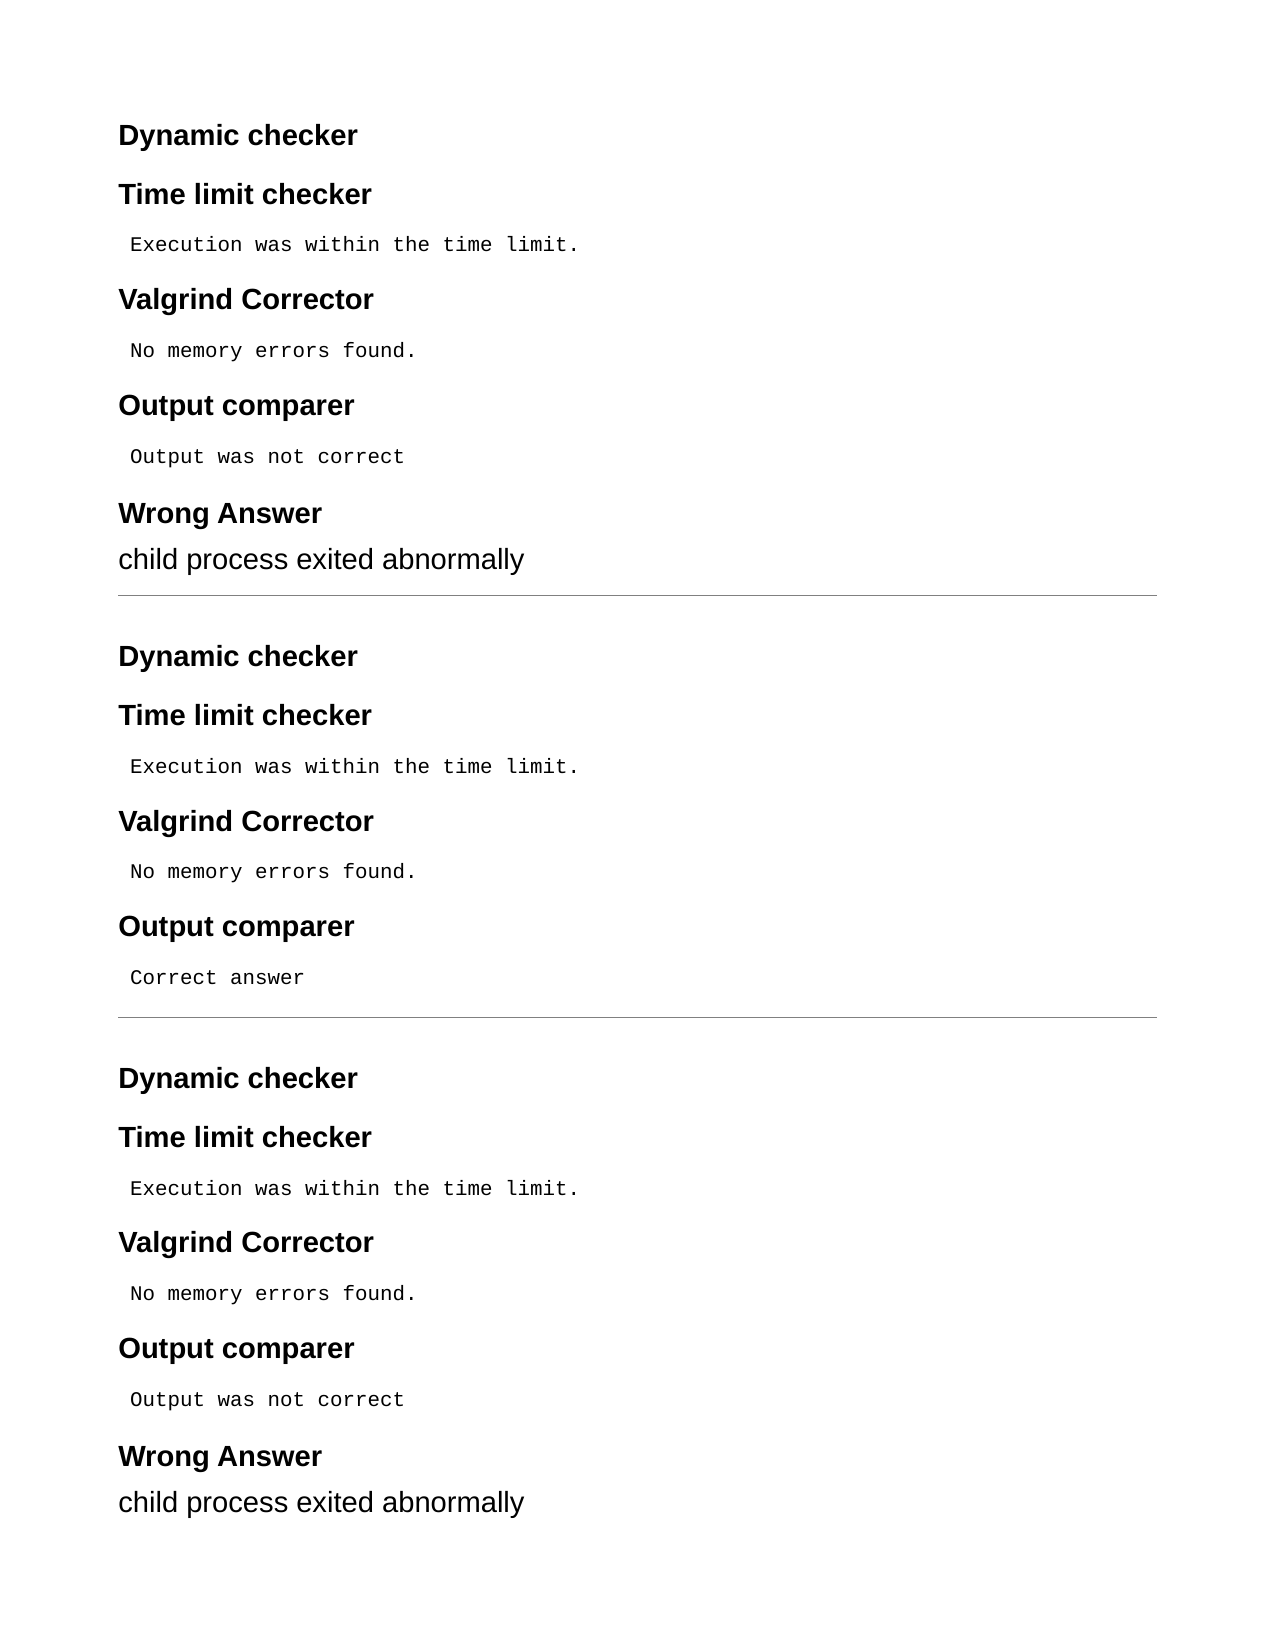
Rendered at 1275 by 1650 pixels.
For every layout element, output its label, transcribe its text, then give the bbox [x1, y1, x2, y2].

subtitle Dynamic checker [118, 1061, 1157, 1095]
text Execution was within the time limit. [130, 756, 1145, 779]
text child process exited abnormally [118, 542, 1157, 576]
subtitle Wrong Answer [118, 496, 1157, 529]
subtitle Output comparer [118, 388, 1157, 422]
subtitle Dynamic checker [118, 639, 1157, 673]
text Output was not correct [130, 446, 1145, 469]
text Execution was within the time limit. [130, 234, 1145, 258]
text No memory errors found. [130, 340, 1145, 364]
subtitle Time limit checker [118, 698, 1157, 731]
subtitle Wrong Answer [118, 1439, 1157, 1473]
text No memory errors found. [130, 861, 1145, 885]
text child process exited abnormally [118, 1485, 1157, 1519]
subtitle Time limit checker [118, 1120, 1157, 1153]
subtitle Valgrind Corrector [118, 803, 1157, 837]
subtitle Time limit checker [118, 177, 1157, 210]
subtitle Output comparer [118, 1331, 1157, 1365]
subtitle Valgrind Corrector [118, 282, 1157, 316]
text Correct answer [130, 967, 1145, 991]
subtitle Dynamic checker [118, 118, 1157, 152]
subtitle Valgrind Corrector [118, 1226, 1157, 1259]
text Output was not correct [130, 1389, 1145, 1413]
text Execution was within the time limit. [130, 1178, 1145, 1201]
subtitle Output comparer [118, 909, 1157, 943]
text No memory errors found. [130, 1283, 1145, 1307]
